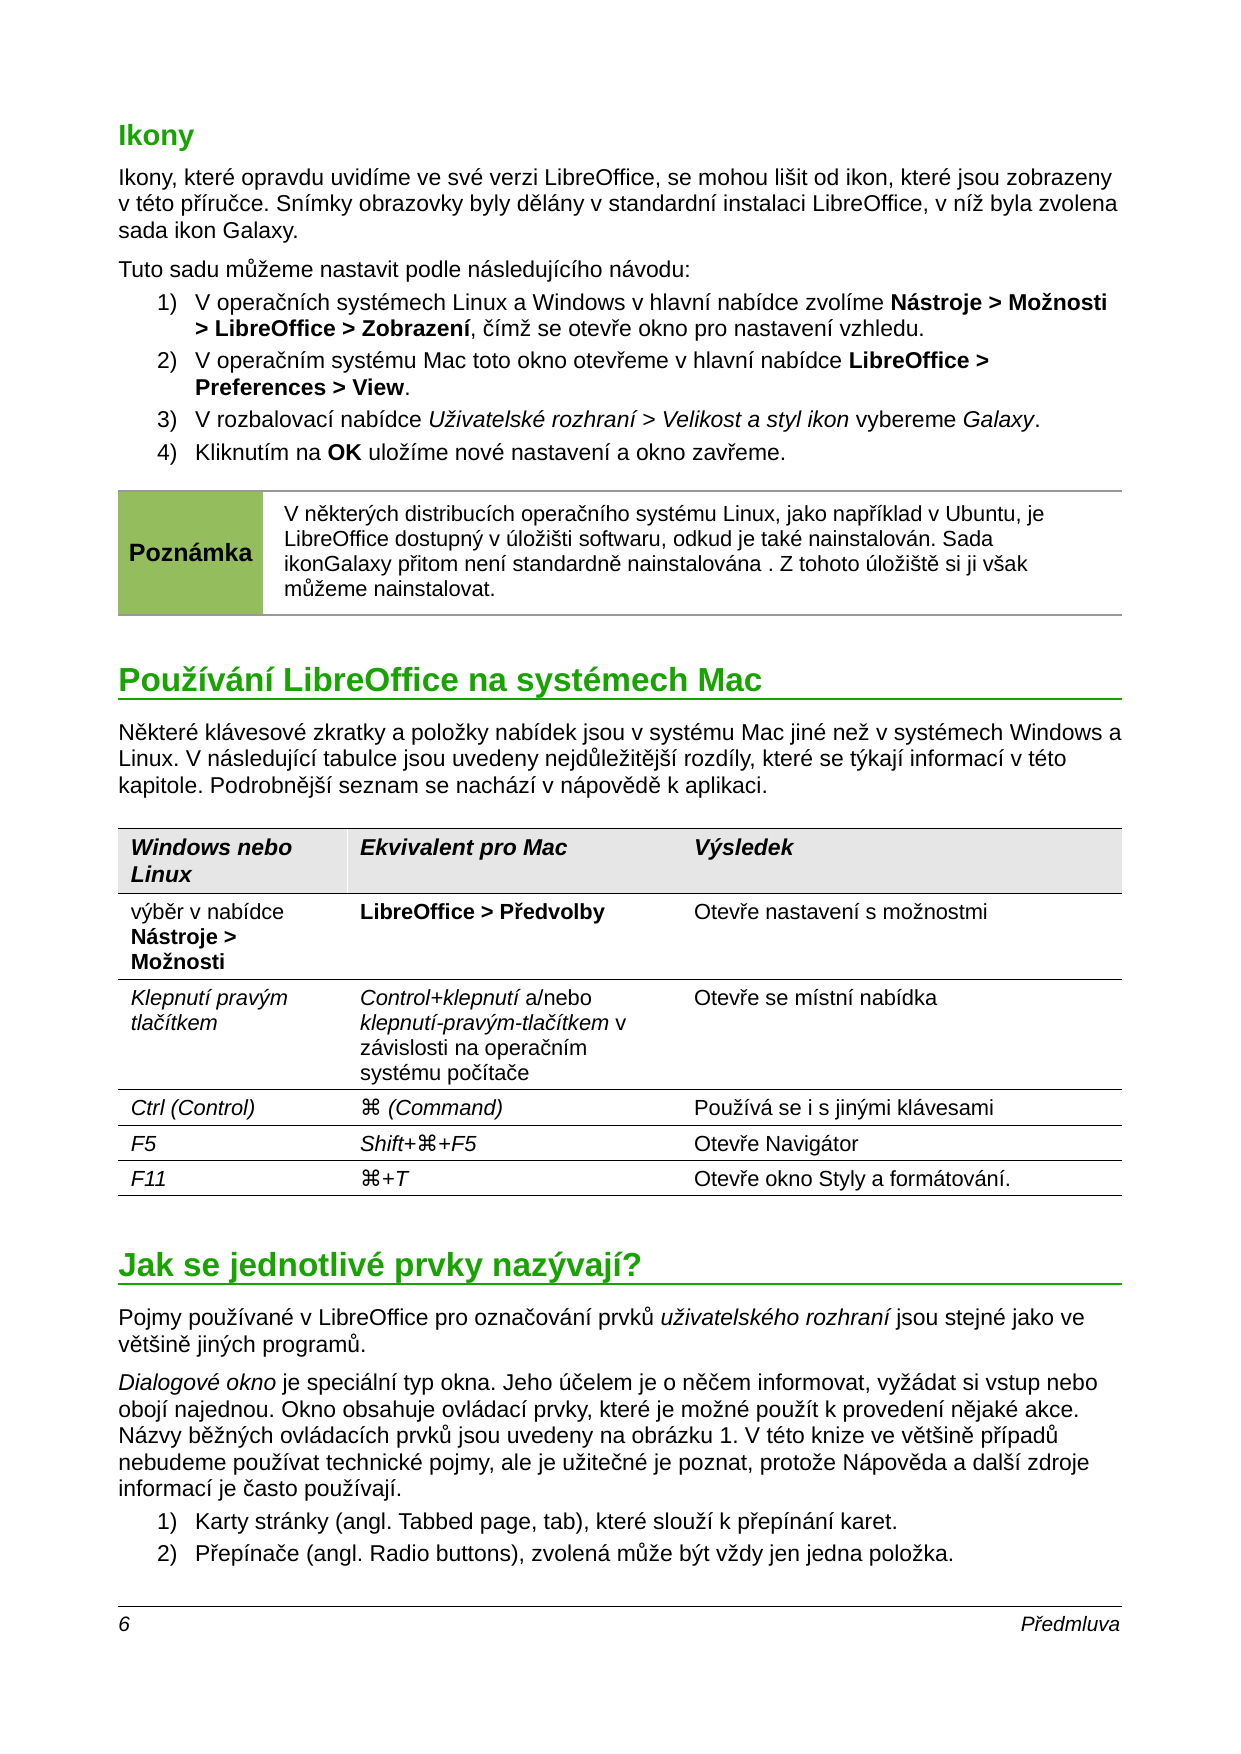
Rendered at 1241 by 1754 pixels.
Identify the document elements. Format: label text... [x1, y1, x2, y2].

table_cell Ctrl (Control) [118, 1090, 347, 1124]
table_cell výběr v nabídce Nástroje > Možnosti [118, 894, 347, 978]
table_cell Otevře Navigátor [681, 1126, 1122, 1160]
text Pojmy používané v LibreOffice pro označování prvků uživatelského rozhraní jsou stejné jako ve většině jiných programů. [118, 1304, 1122, 1357]
list Tuto sadu můžeme nastavit podle následujícího návodu: [118, 256, 1122, 282]
table_cell Control+klepnutí a/nebo klepnutí-pravým-tlačítkem v závislosti na operačním systému počítače [348, 980, 681, 1089]
table_cell z+T [348, 1161, 681, 1195]
table_cell z (Command) [348, 1090, 681, 1124]
table_header V některých distribucích operačního systému Linux, jako například v Ubuntu, je LibreOffice dostupný v úložišti softwaru, odkud je také nainstalován. Sada ikonGalaxy přitom není standardně nainstalována . Z tohoto úložiště si ji však můžeme nainstalovat. [263, 492, 1122, 614]
list Karty stránky (angl. Tabbed page, tab), které slouží k přepínání karet. [177, 1508, 1122, 1534]
table_cell Otevře nastavení s možnostmi [681, 894, 1122, 978]
table_cell Shift+z+F5 [348, 1126, 681, 1160]
table_cell F5 [118, 1126, 347, 1160]
list V rozbalovací nabídce Uživatelské rozhraní > Velikost a styl ikon vybereme Galaxy. [177, 406, 1122, 433]
table_cell LibreOffice > Předvolby [348, 894, 681, 978]
list Kliknutím na OK uložíme nové nastavení a okno zavřeme. [177, 439, 1122, 465]
table_cell Otevře okno Styly a formátování. [681, 1161, 1122, 1195]
table_cell Klepnutí pravým tlačítkem [118, 980, 347, 1089]
subtitle Jak se jednotlivé prvky nazývají? [118, 1245, 1122, 1283]
table_header Windows nebo Linux [118, 829, 347, 893]
text Některé klávesové zkratky a položky nabídek jsou v systému Mac jiné než v systémech Windows a Linux. V následující tabulce jsou uvedeny nejdůležitější rozdíly, které se týkají informací v této kapitole. Podrobnější seznam se nachází v nápovědě k aplikaci. [118, 719, 1122, 798]
table_header Ekvivalent pro Mac [348, 829, 681, 893]
subtitle Používání LibreOffice na systémech Mac [118, 660, 1122, 698]
text Ikony, které opravdu uvidíme ve své verzi LibreOffice, se mohou lišit od ikon, které jsou zobrazeny v této příručce. Snímky obrazovky byly dělány v standardní instalaci LibreOffice, v níž byla zvolena sada ikon Galaxy. [118, 164, 1122, 243]
table_cell F11 [118, 1161, 347, 1195]
list Přepínače (angl. Radio buttons), zvolená může být vždy jen jedna položka. [177, 1540, 1122, 1567]
table_header Poznámka [118, 492, 263, 614]
list V operačních systémech Linux a Windows v hlavní nabídce zvolíme Nástroje > Možnosti > LibreOffice > Zobrazení, čímž se otevře okno pro nastavení vzhledu. [177, 288, 1122, 341]
table_cell Otevře se místní nabídka [681, 980, 1122, 1089]
list Dialogové okno je speciální typ okna. Jeho účelem je o něčem informovat, vyžádat si vstup nebo obojí najednou. Okno obsahuje ovládací prvky, které je možné použít k provedení nějaké akce. Názvy běžných ovládacích prvků jsou uvedeny na obrázku 1. V této knize ve většině případů nebudeme používat technické pojmy, ale je užitečné je poznat, protože Nápověda a další zdroje informací je často používají. [118, 1369, 1122, 1501]
list V operačním systému Mac toto okno otevřeme v hlavní nabídce LibreOffice > Preferences > View. [177, 347, 1122, 400]
table_header Výsledek [681, 829, 1122, 893]
subtitle Ikony [118, 118, 1122, 152]
table_cell Používá se i s jinými klávesami [681, 1090, 1122, 1124]
